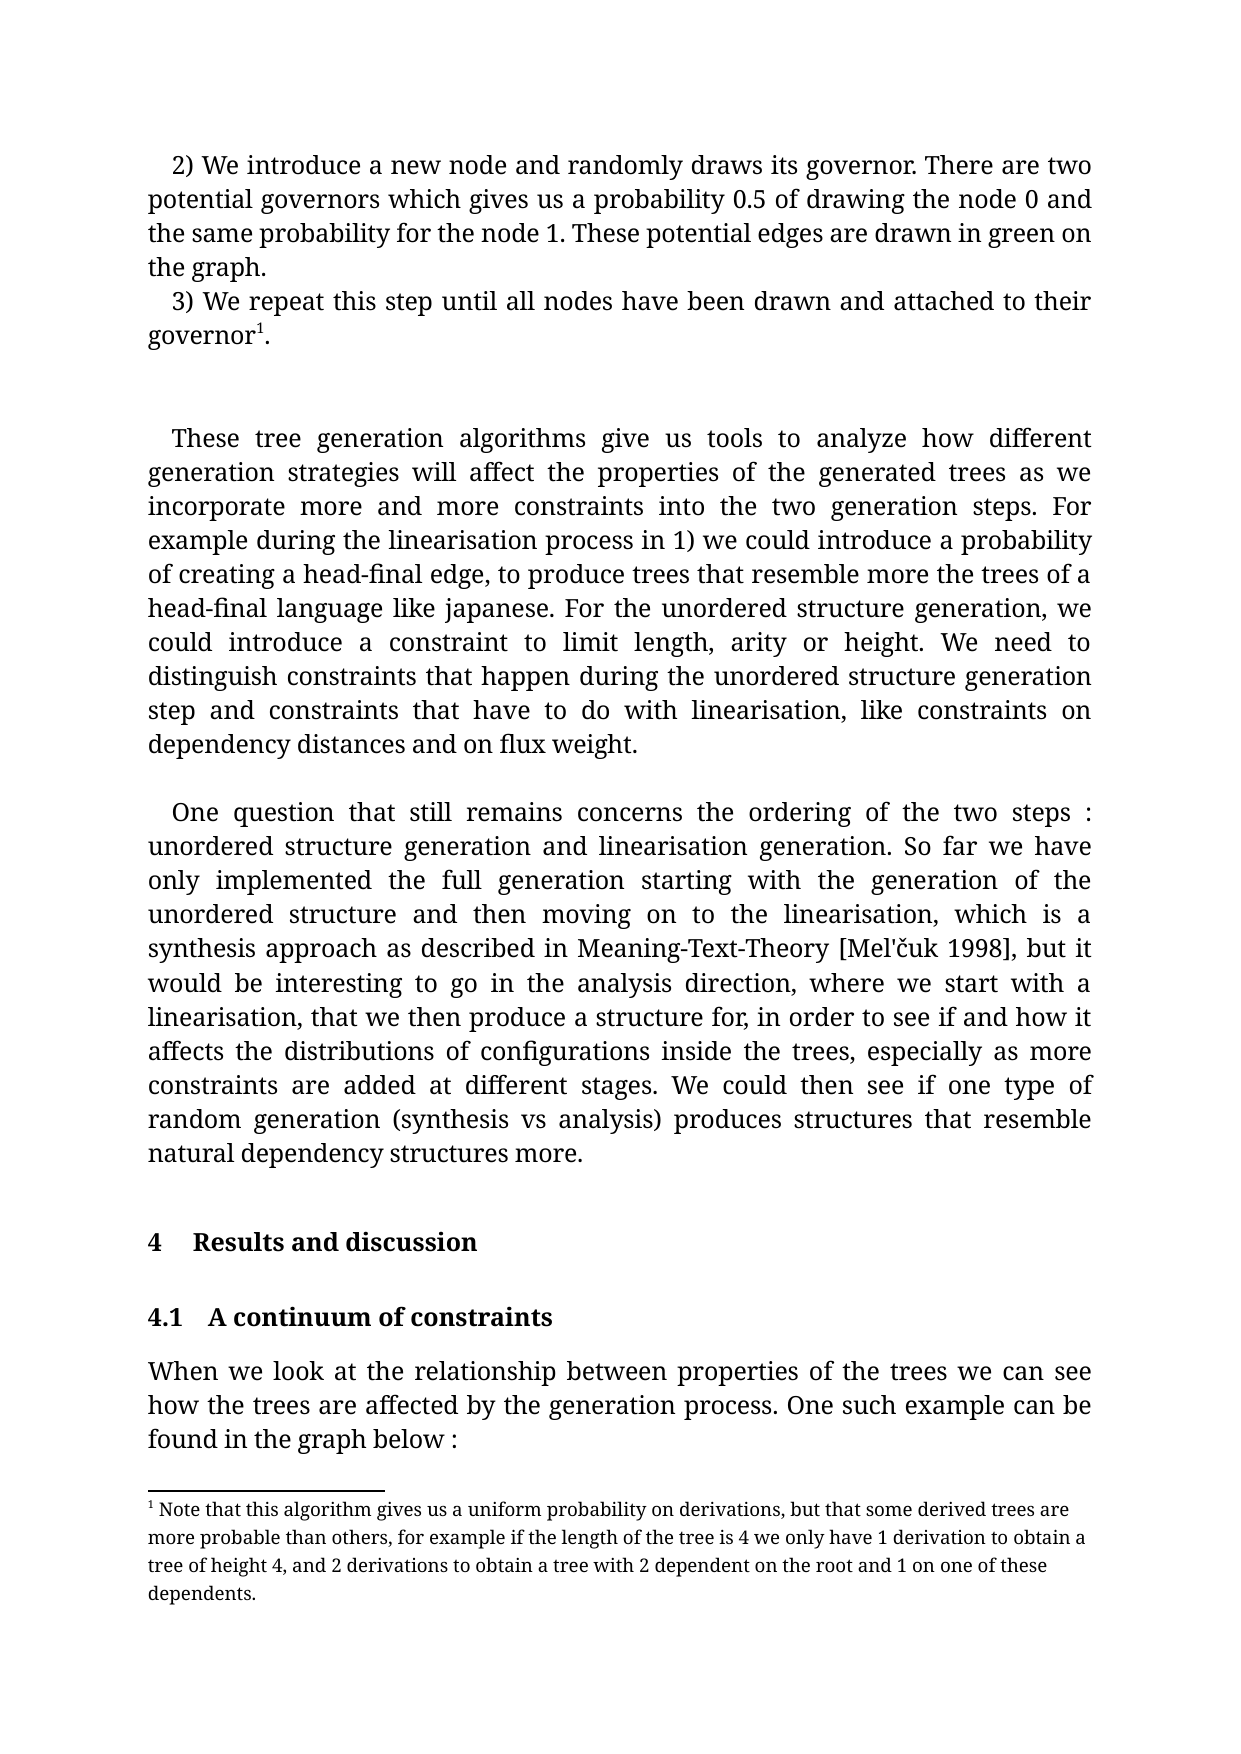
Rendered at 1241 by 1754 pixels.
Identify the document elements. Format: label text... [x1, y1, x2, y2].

text When we look at the relationship between properties of the trees we can see how the trees are affected by the generation process. One such example can be found in the graph below : [148, 1353, 1092, 1456]
text Note that this algorithm gives us a uniform probability on derivations, but that some derived trees are more probable than others, for example if the length of the tree is 4 we only have 1 derivation to obtain a tree of height 4, and 2 derivations to obtain a tree with 2 dependent on the root and 1 on one of these dependents. [148, 1497, 1092, 1606]
list A continuum of constraints [148, 1299, 1092, 1333]
list Results and discussion [148, 1224, 1092, 1258]
text 2) We introduce a new node and randomly draws its governor. There are two potential governors which gives us a probability 0.5 of drawing the node 0 and the same probability for the node 1. These potential edges are drawn in green on the graph. [148, 148, 1092, 284]
text These tree generation algorithms give us tools to analyze how different generation strategies will affect the properties of the generated trees as we incorporate more and more constraints into the two generation steps. For example during the linearisation process in 1) we could introduce a probability of creating a head-final edge, to produce trees that resemble more the trees of a head-final language like japanese. For the unordered structure generation, we could introduce a constraint to limit length, arity or height. We need to distinguish constraints that happen during the unordered structure generation step and constraints that have to do with linearisation, like constraints on dependency distances and on flux weight. [148, 420, 1092, 761]
text 3) We repeat this step until all nodes have been drawn and attached to their governor. [148, 284, 1092, 352]
text One question that still remains concerns the ordering of the two steps : unordered structure generation and linearisation generation. So far we have only implemented the full generation starting with the generation of the unordered structure and then moving on to the linearisation, which is a synthesis approach as described in Meaning-Text-Theory [Mel'čuk 1998], but it would be interesting to go in the analysis direction, where we start with a linearisation, that we then produce a structure for, in order to see if and how it affects the distributions of configurations inside the trees, especially as more constraints are added at different stages. We could then see if one type of random generation (synthesis vs analysis) produces structures that resemble natural dependency structures more. [148, 795, 1092, 1169]
